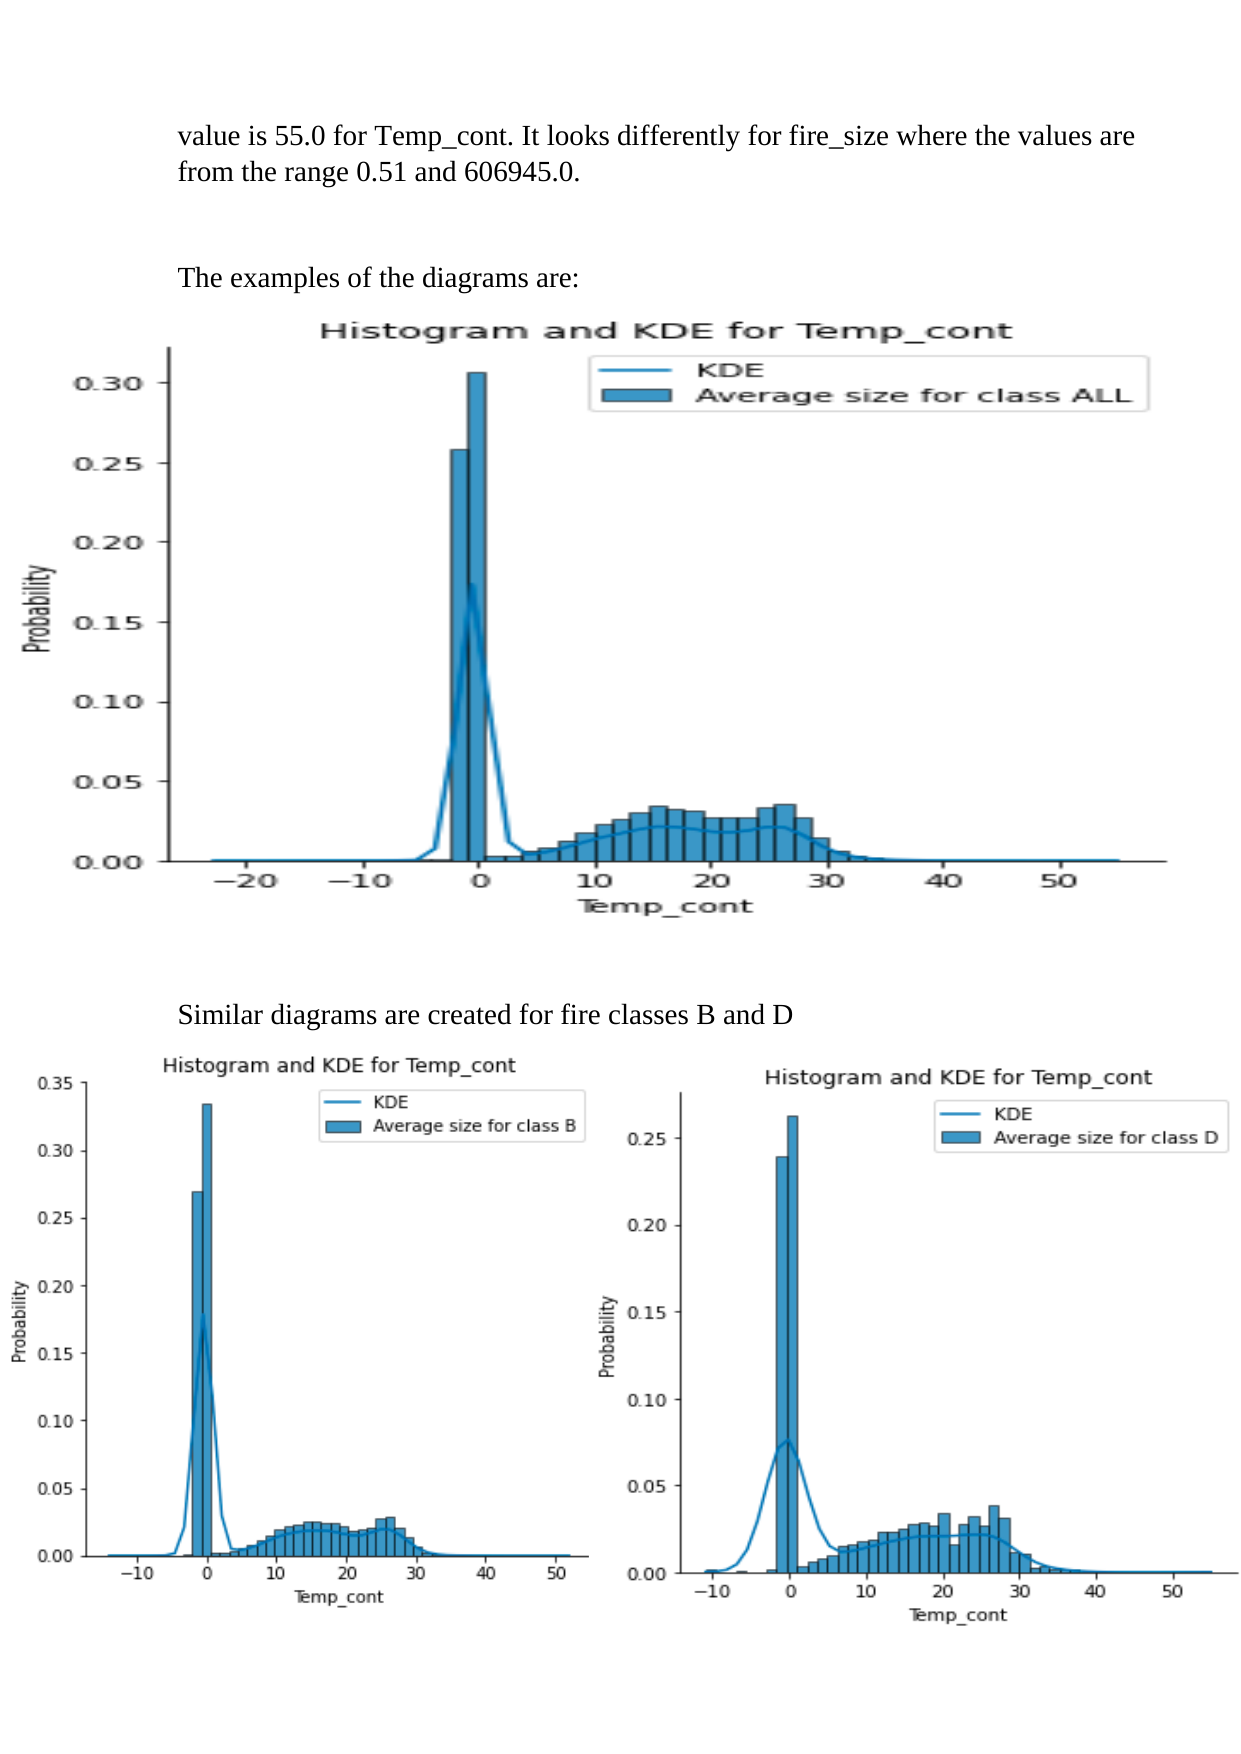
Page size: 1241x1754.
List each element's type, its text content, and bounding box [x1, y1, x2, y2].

text value is 55.0 for Temp_cont. It looks differently for fire_size where the values are from the range 0.51 and 606945.0. [177, 118, 1152, 188]
text The examples of the diagrams are: [177, 260, 1152, 293]
text Similar diagrams are created for fire classes B and D [177, 997, 1152, 1031]
picture [0, 1050, 1241, 1629]
picture [0, 312, 1185, 923]
